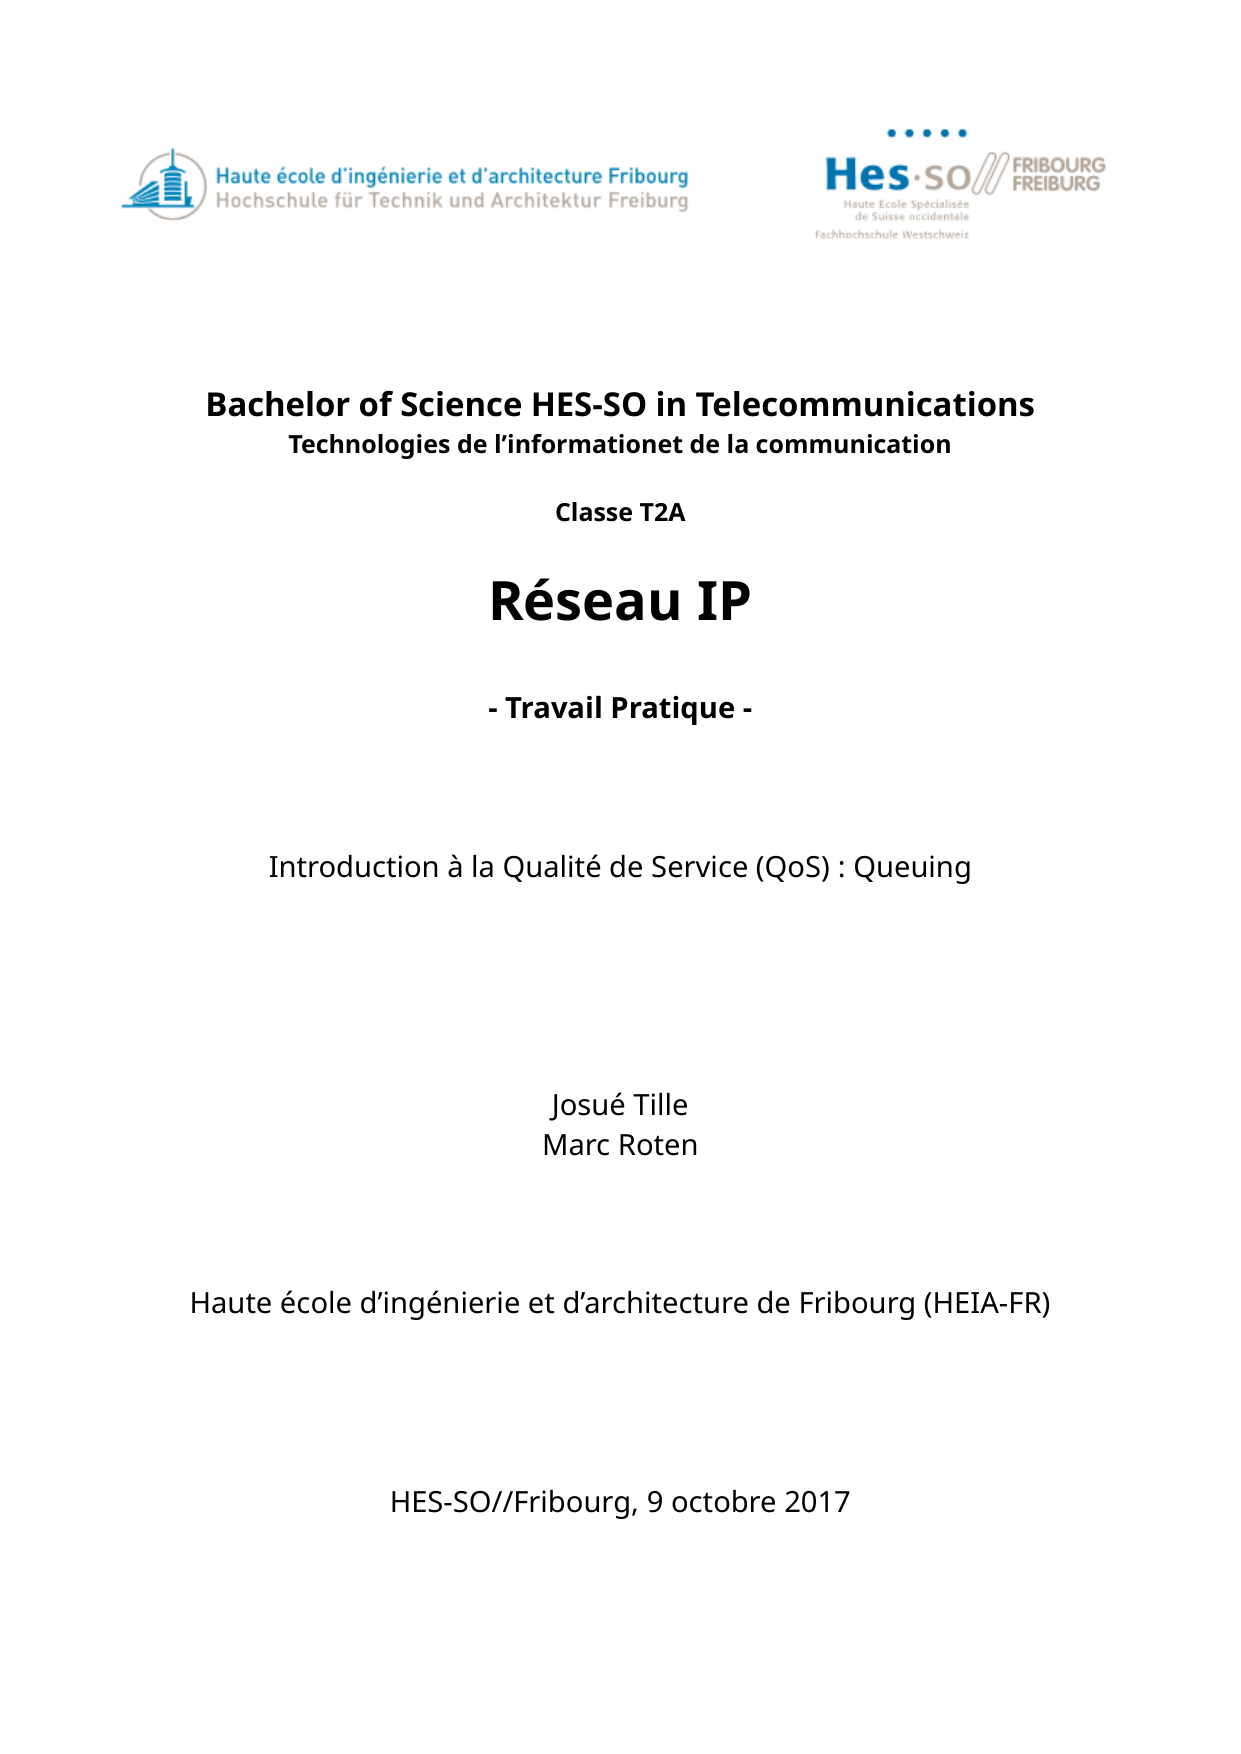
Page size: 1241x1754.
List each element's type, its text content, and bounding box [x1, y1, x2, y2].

text Technologies de l’informationet de la communication [118, 426, 1122, 460]
text HES-SO//Fribourg, 9. octobre 2017 [118, 1481, 1122, 1521]
text Introduction à la Qualité de Service (QoS) : Queuing [118, 846, 1122, 886]
text Réseau IP [118, 563, 1122, 636]
text Haute école d’ingénierie et d’architecture de Fribourg (HEIA-FR) [118, 1283, 1122, 1322]
text Bachelor of Science HES-SO in Telecommunications [118, 382, 1122, 426]
text Josué Tille [118, 1084, 1122, 1124]
text - Travail Pratique - [118, 687, 1122, 727]
text Marc Roten [118, 1124, 1122, 1164]
picture [118, 118, 1123, 249]
text Classe T2A [118, 494, 1122, 528]
